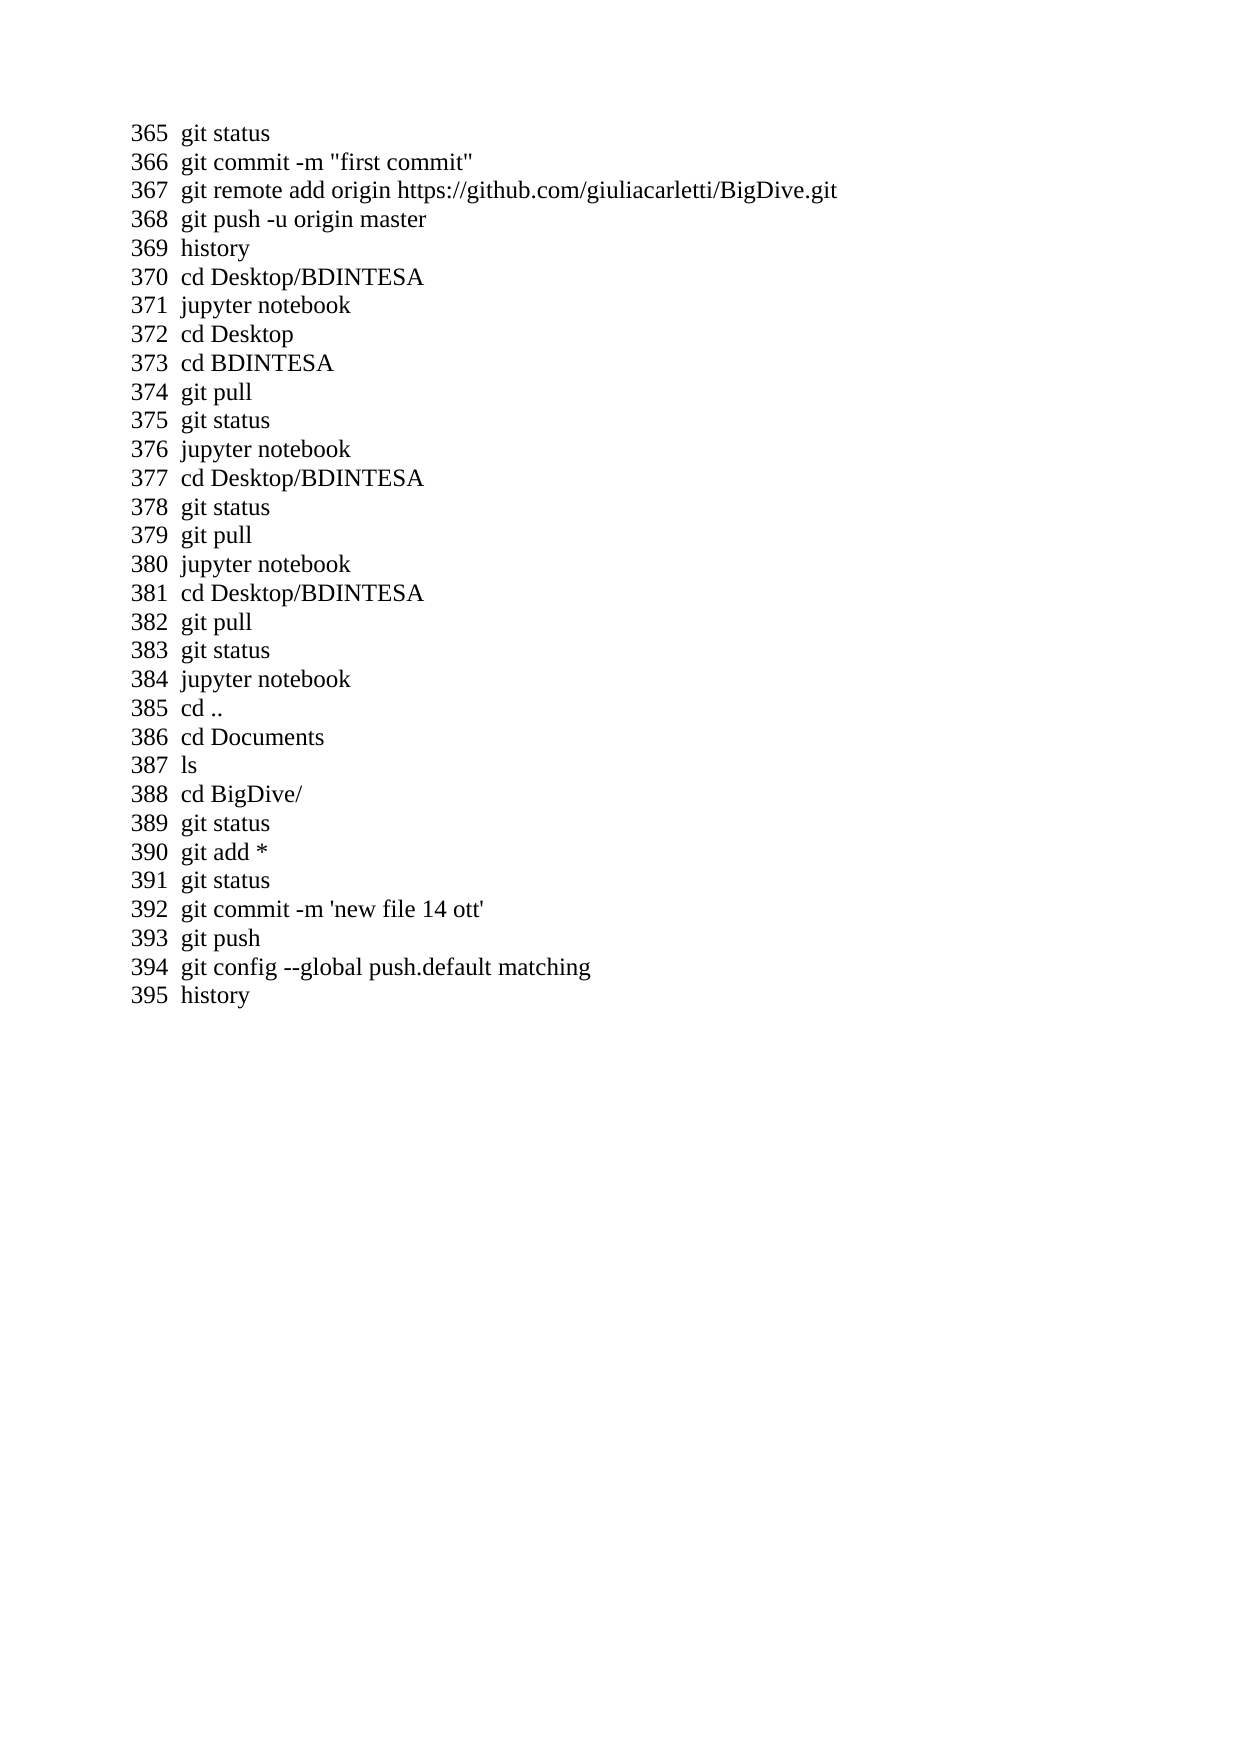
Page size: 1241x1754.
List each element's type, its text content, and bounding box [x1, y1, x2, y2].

text 383 git status [118, 636, 1122, 664]
text 370 cd Desktop/BDINTESA [118, 262, 1122, 291]
text 376 jupyter notebook [118, 434, 1122, 463]
text 373 cd BDINTESA [118, 348, 1122, 377]
text 377 cd Desktop/BDINTESA [118, 463, 1122, 492]
text 387 ls [118, 751, 1122, 779]
text 384 jupyter notebook [118, 664, 1122, 693]
text 391 git status [118, 866, 1122, 894]
text 378 git status [118, 492, 1122, 521]
text 385 cd .. [118, 693, 1122, 722]
text 382 git pull [118, 607, 1122, 636]
text 366 git commit -m "first commit" [118, 147, 1122, 176]
text 375 git status [118, 406, 1122, 434]
text 379 git pull [118, 521, 1122, 549]
text 371 jupyter notebook [118, 291, 1122, 319]
text 394 git config --global push.default matching [118, 952, 1122, 981]
text 393 git push [118, 923, 1122, 952]
text 369 history [118, 233, 1122, 262]
text 374 git pull [118, 377, 1122, 406]
text 367 git remote add origin https://github.com/giuliacarletti/BigDive.git [118, 176, 1122, 204]
text 386 cd Documents [118, 722, 1122, 751]
text 388 cd BigDive/ [118, 779, 1122, 808]
text 380 jupyter notebook [118, 549, 1122, 578]
text 389 git status [118, 808, 1122, 837]
text 395 history [118, 981, 1122, 1009]
text 372 cd Desktop [118, 319, 1122, 348]
text 392 git commit -m 'new file 14 ott' [118, 894, 1122, 923]
text 390 git add * [118, 837, 1122, 866]
text 365 git status [118, 118, 1122, 147]
text 368 git push -u origin master [118, 204, 1122, 233]
text 381 cd Desktop/BDINTESA [118, 578, 1122, 607]
